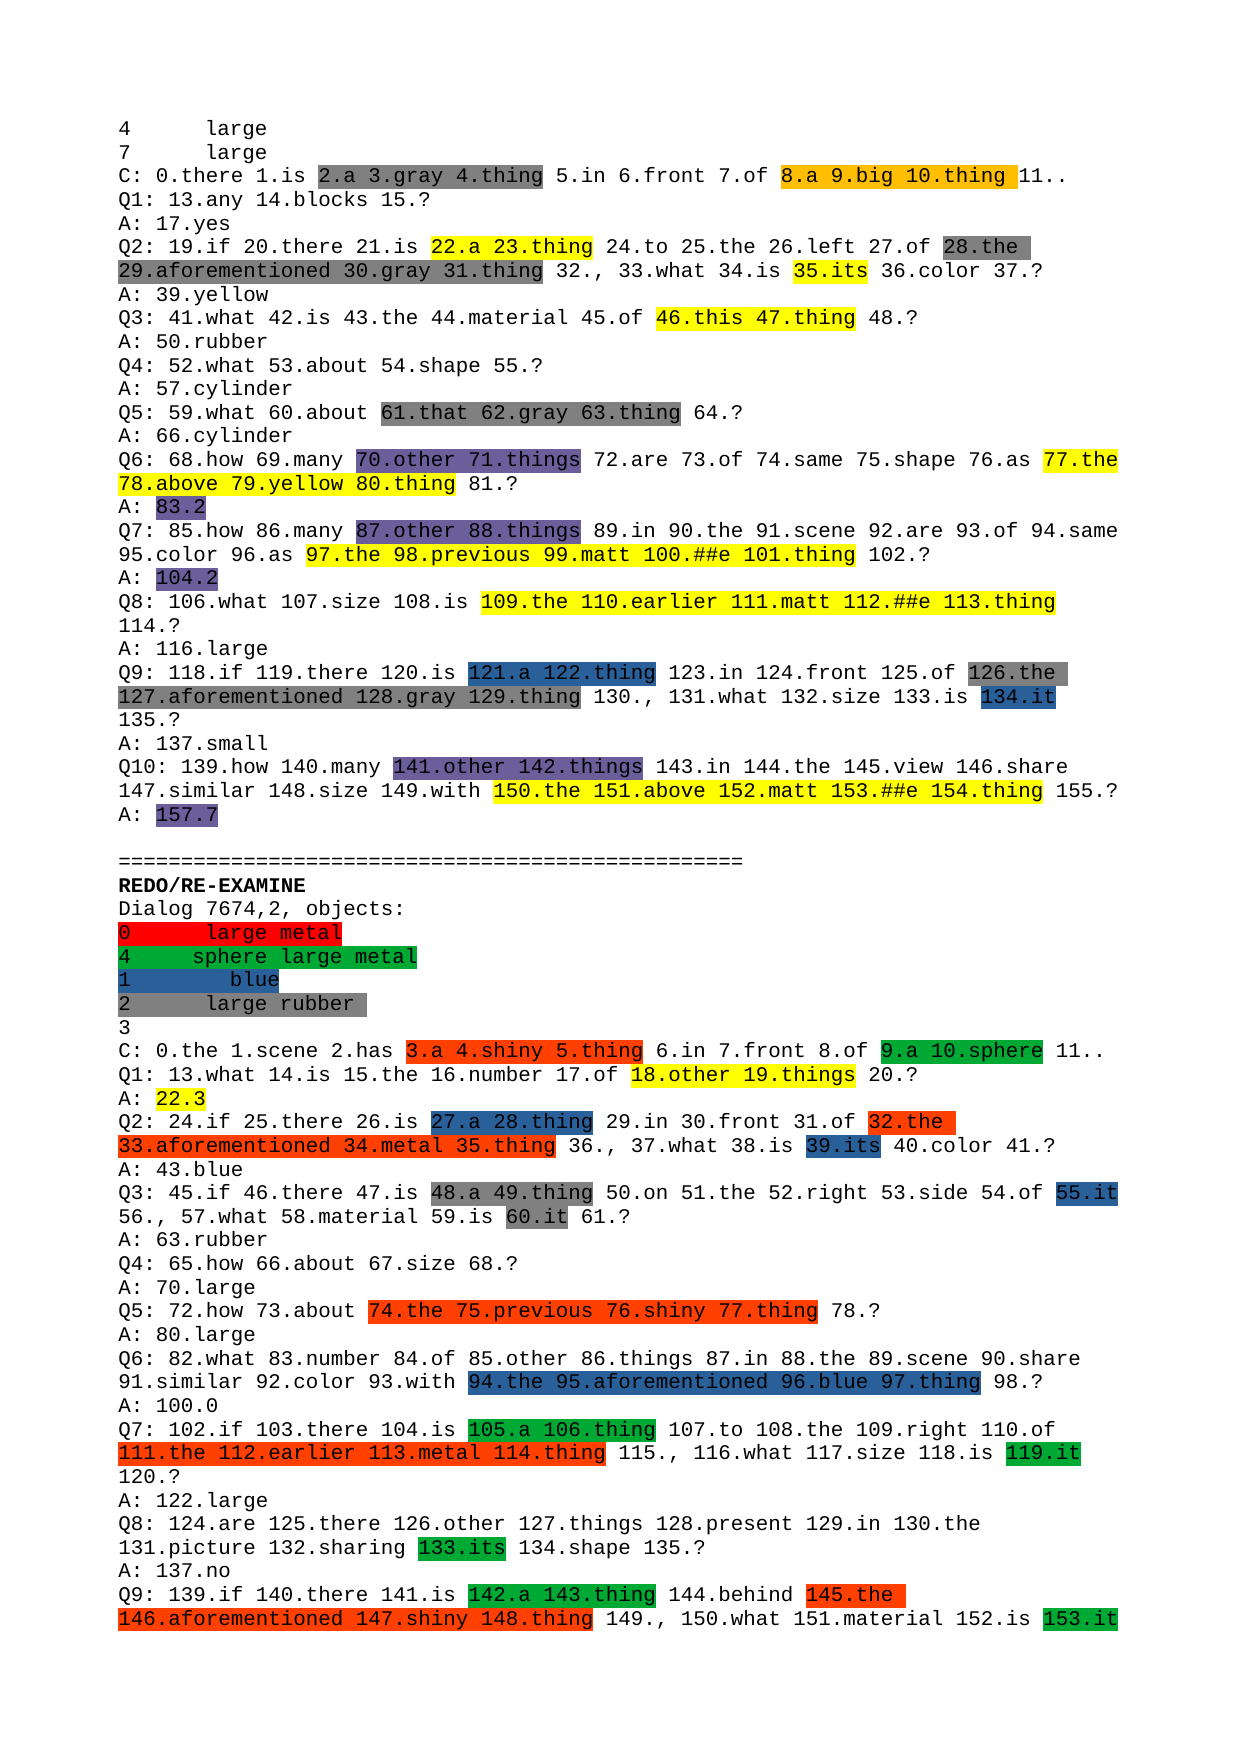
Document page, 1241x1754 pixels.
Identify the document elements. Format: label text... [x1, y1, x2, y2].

text 4 large 7 large C: 0.there 1.is 2.a 3.gray 4.thing 5.in 6.front 7.of 8.a 9.big 10.thing 11.. Q1: 13.any 14.blocks 15.? A: 17.yes Q2: 19.if 20.there 21.is 22.a 23.thing 24.to 25.the 26.left 27.of 28.the 29.aforementioned 30.gray 31.thing 32., 33.what 34.is 35.its 36.color 37.? A: 39.yellow Q3: 41.what 42.is 43.the 44.material 45.of 46.this 47.thing 48.? A: 50.rubber Q4: 52.what 53.about 54.shape 55.? A: 57.cylinder Q5: 59.what 60.about 61.that 62.gray 63.thing 64.? A: 66.cylinder Q6: 68.how 69.many 70.other 71.things 72.are 73.of 74.same 75.shape 76.as 77.the 78.above 79.yellow 80.thing 81.? A: 83.2 Q7: 85.how 86.many 87.other 88.things 89.in 90.the 91.scene 92.are 93.of 94.same 95.color 96.as 97.the 98.previous 99.matt 100.##e 101.thing 102.? A: 104.2 Q8: 106.what 107.size 108.is 109.the 110.earlier 111.matt 112.##e 113.thing 114.? A: 116.large Q9: 118.if 119.there 120.is 121.a 122.thing 123.in 124.front 125.of 126.the 127.aforementioned 128.gray 129.thing 130., 131.what 132.size 133.is 134.it 135.? A: 137.small Q10: 139.how 140.many 141.other 142.things 143.in 144.the 145.view 146.share 147.similar 148.size 149.with 150.the 151.above 152.matt 153.##e 154.thing 155.? A: 157.7 ================================================== REDO/RE-EXAMINE Dialog 7674,2, objects: 0 large metal 4 sphere large metal 1 blue 2 large rubber 3 C: 0.the 1.scene 2.has 3.a 4.shiny 5.thing 6.in 7.front 8.of 9.a 10.sphere 11.. Q1: 13.what 14.is 15.the 16.number 17.of 18.other 19.things 20.? A: 22.3 Q2: 24.if 25.there 26.is 27.a 28.thing 29.in 30.front 31.of 32.the 33.aforementioned 34.metal 35.thing 36., 37.what 38.is 39.its 40.color 41.? A: 43.blue Q3: 45.if 46.there 47.is 48.a 49.thing 50.on 51.the 52.right 53.side 54.of 55.it 56., 57.what 58.material 59.is 60.it 61.? A: 63.rubber Q4: 65.how 66.about 67.size 68.? A: 70.large Q5: 72.how 73.about 74.the 75.previous 76.shiny 77.thing 78.? A: 80.large Q6: 82.what 83.number 84.of 85.other 86.things 87.in 88.the 89.scene 90.share 91.similar 92.color 93.with 94.the 95.aforementioned 96.blue 97.thing 98.? A: 100.0 Q7: 102.if 103.there 104.is 105.a 106.thing 107.to 108.the 109.right 110.of 111.the 112.earlier 113.metal 114.thing 115., 116.what 117.size 118.is 119.it 120.? A: 122.large Q8: 124.are 125.there 126.other 127.things 128.present 129.in 130.the 131.picture 132.sharing 133.its 134.shape 135.? A: 137.no Q9: 139.if 140.there 141.is 142.a 143.thing 144.behind 145.the 146.aforementioned 147.shiny 148.thing 149., 150.what 151.material 152.is 153.it [118, 118, 1122, 1631]
